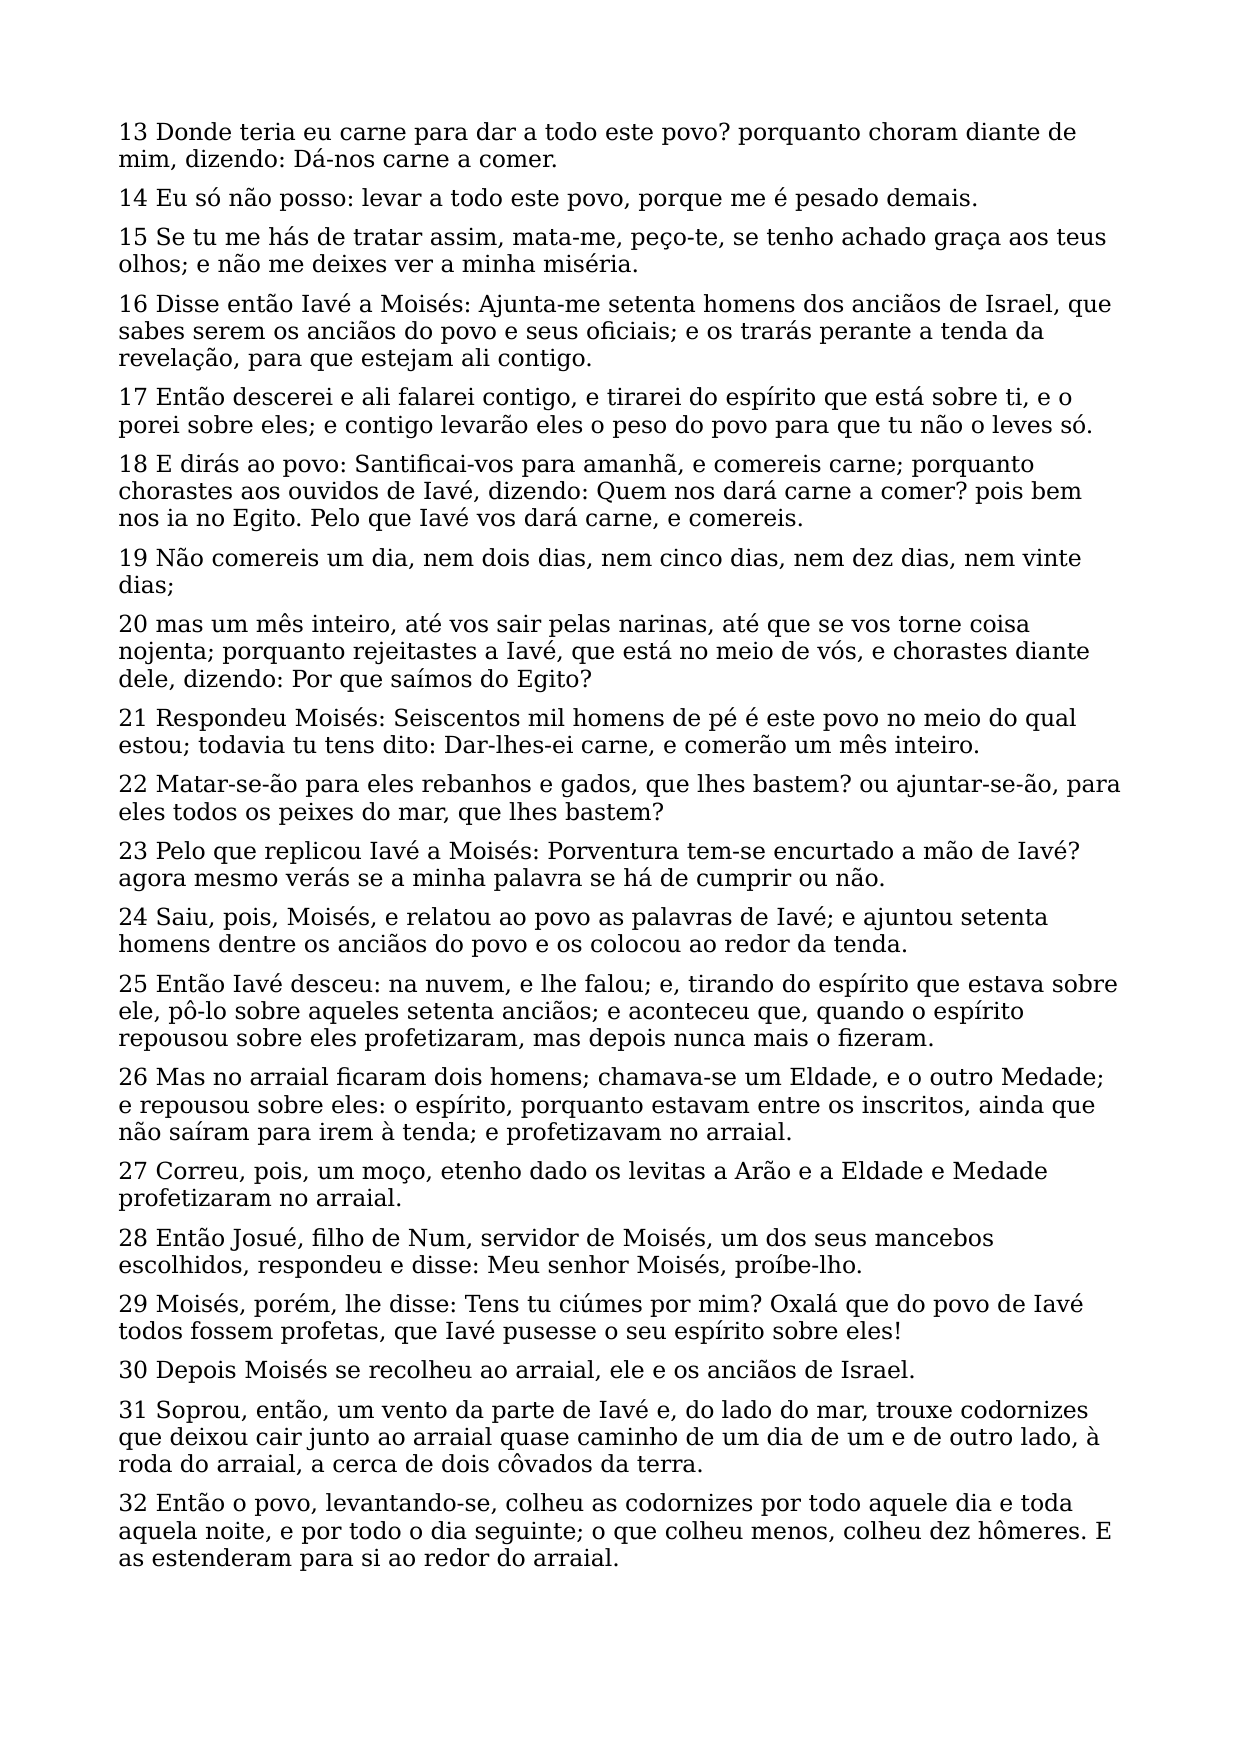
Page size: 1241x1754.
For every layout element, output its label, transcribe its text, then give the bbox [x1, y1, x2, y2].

text 16 Disse então Iavé a Moisés: Ajunta-me setenta homens dos anciãos de Israel, que sabes serem os anciãos do povo e seus oficiais; e os trarás perante a tenda da revelação, para que estejam ali contigo. [118, 290, 1122, 372]
text 26 Mas no arraial ficaram dois homens; chamava-se um Eldade, e o outro Medade; e repousou sobre eles: o espírito, porquanto estavam entre os inscritos, ainda que não saíram para irem à tenda; e profetizavam no arraial. [118, 1064, 1122, 1146]
text 14 Eu só não posso: levar a todo este povo, porque me é pesado demais. [118, 184, 1122, 212]
text 25 Então Iavé desceu: na nuvem, e lhe falou; e, tirando do espírito que estava sobre ele, pô-lo sobre aqueles setenta anciãos; e aconteceu que, quando o espírito repousou sobre eles profetizaram, mas depois nunca mais o fizeram. [118, 970, 1122, 1052]
text 28 Então Josué, filho de Num, servidor de Moisés, um dos seus mancebos escolhidos, respondeu e disse: Meu senhor Moisés, proíbe-lho. [118, 1224, 1122, 1279]
text 27 Correu, pois, um moço, etenho dado os levitas a Arão e a Eldade e Medade profetizaram no arraial. [118, 1158, 1122, 1212]
text 15 Se tu me hás de tratar assim, mata-me, peço-te, se tenho achado graça aos teus olhos; e não me deixes ver a minha miséria. [118, 224, 1122, 278]
text 31 Soprou, então, um vento da parte de Iavé e, do lado do mar, trouxe codornizes que deixou cair junto ao arraial quase caminho de um dia de um e de outro lado, à roda do arraial, a cerca de dois côvados da terra. [118, 1396, 1122, 1478]
text 18 E dirás ao povo: Santificai-vos para amanhã, e comereis carne; porquanto chorastes aos ouvidos de Iavé, dizendo: Quem nos dará carne a comer? pois bem nos ia no Egito. Pelo que Iavé vos dará carne, e comereis. [118, 450, 1122, 532]
text 29 Moisés, porém, lhe disse: Tens tu ciúmes por mim? Oxalá que do povo de Iavé todos fossem profetas, que Iavé pusesse o seu espírito sobre eles! [118, 1291, 1122, 1345]
text 19 Não comereis um dia, nem dois dias, nem cinco dias, nem dez dias, nem vinte dias; [118, 544, 1122, 599]
text 17 Então descerei e ali falarei contigo, e tirarei do espírito que está sobre ti, e o porei sobre eles; e contigo levarão eles o peso do povo para que tu não o leves só. [118, 384, 1122, 438]
text 13 Donde teria eu carne para dar a todo este povo? porquanto choram diante de mim, dizendo: Dá-nos carne a comer. [118, 118, 1122, 173]
text 20 mas um mês inteiro, até vos sair pelas narinas, até que se vos torne coisa nojenta; porquanto rejeitastes a Iavé, que está no meio de vós, e chorastes diante dele, dizendo: Por que saímos do Egito? [118, 611, 1122, 692]
text 32 Então o povo, levantando-se, colheu as codornizes por todo aquele dia e toda aquela noite, e por todo o dia seguinte; o que colheu menos, colheu dez hômeres. E as estenderam para si ao redor do arraial. [118, 1490, 1122, 1572]
text 21 Respondeu Moisés: Seiscentos mil homens de pé é este povo no meio do qual estou; todavia tu tens dito: Dar-lhes-ei carne, e comerão um mês inteiro. [118, 704, 1122, 759]
text 22 Matar-se-ão para eles rebanhos e gados, que lhes bastem? ou ajuntar-se-ão, para eles todos os peixes do mar, que lhes bastem? [118, 771, 1122, 825]
text 23 Pelo que replicou Iavé a Moisés: Porventura tem-se encurtado a mão de Iavé? agora mesmo verás se a minha palavra se há de cumprir ou não. [118, 837, 1122, 892]
text 30 Depois Moisés se recolheu ao arraial, ele e os anciãos de Israel. [118, 1357, 1122, 1384]
text 24 Saiu, pois, Moisés, e relatou ao povo as palavras de Iavé; e ajuntou setenta homens dentre os anciãos do povo e os colocou ao redor da tenda. [118, 904, 1122, 958]
